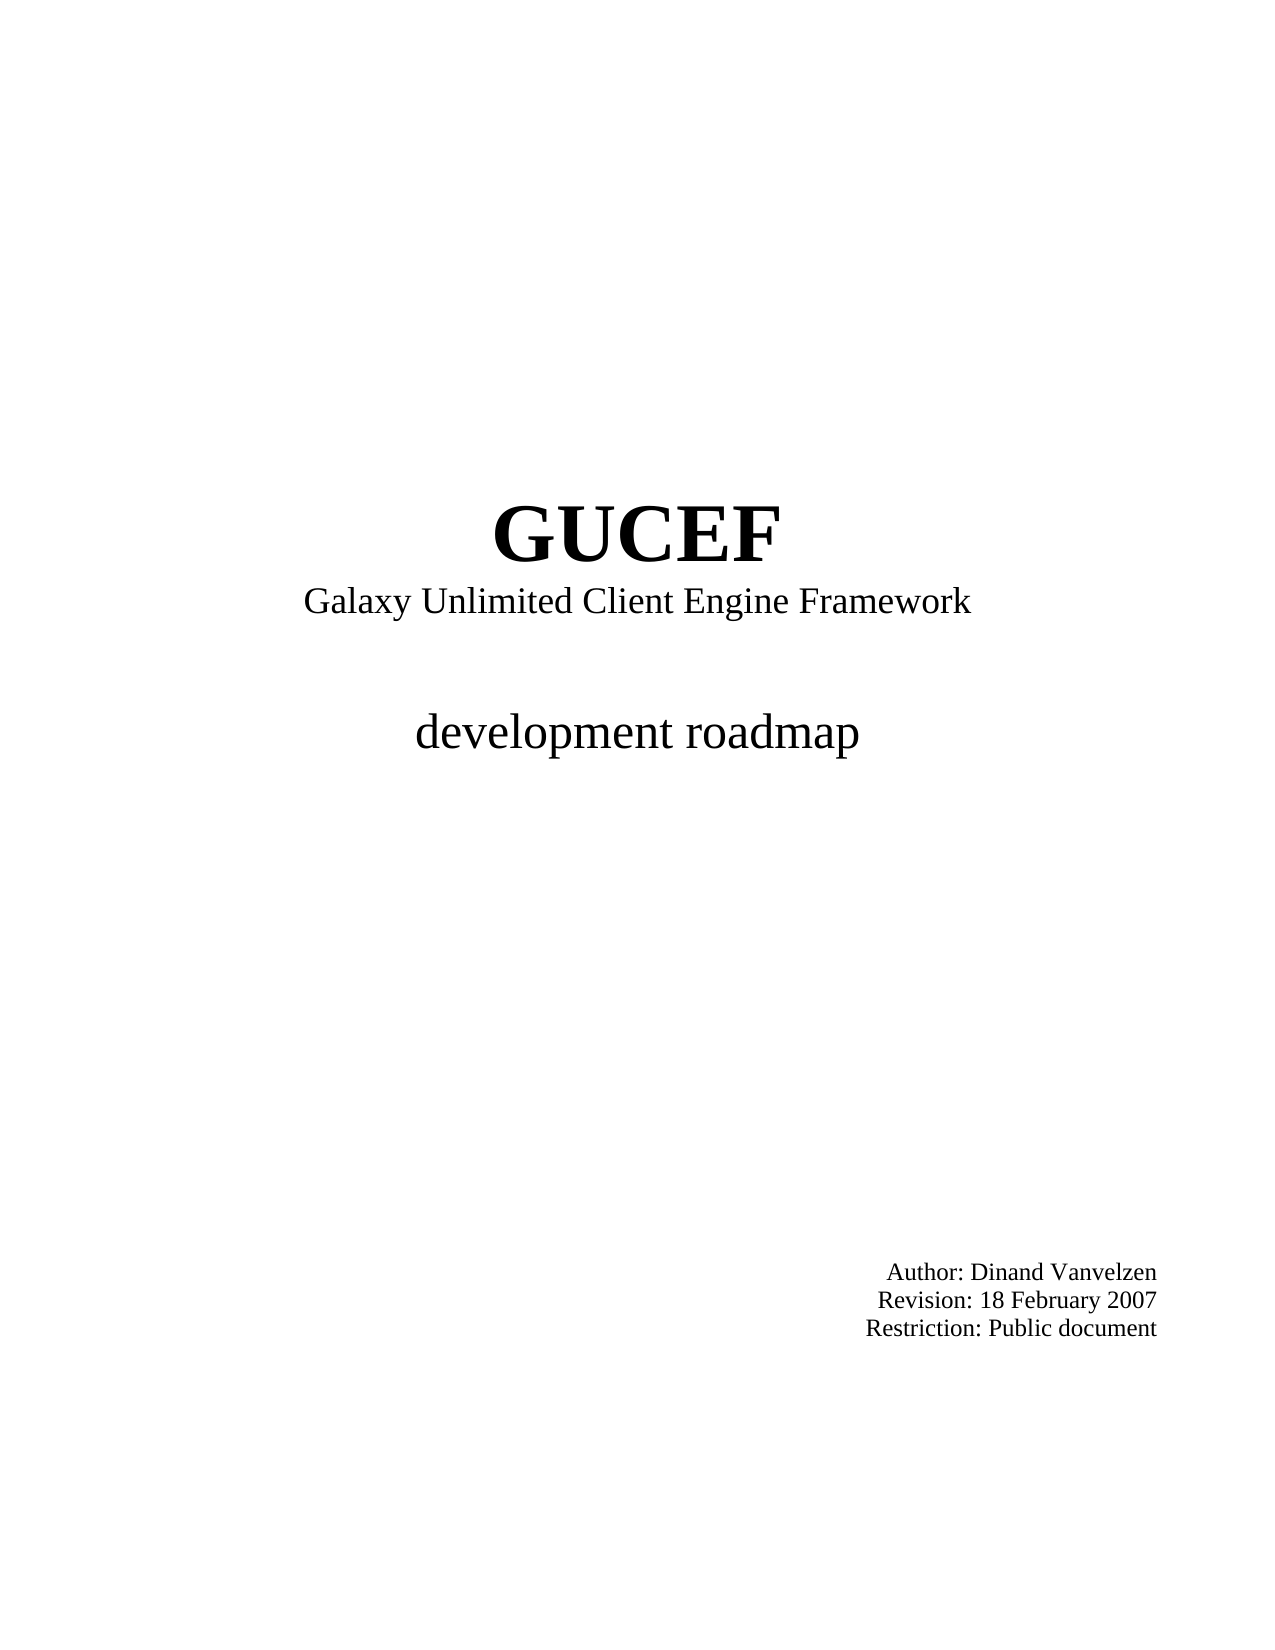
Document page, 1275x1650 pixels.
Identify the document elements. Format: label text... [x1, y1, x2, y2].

text Author: Dinand Vanvelzen [118, 1258, 1157, 1286]
text Revision: 18 February 2007 [118, 1286, 1157, 1314]
text Restriction: Public document [118, 1314, 1157, 1342]
text GUCEF [118, 487, 1157, 580]
text development roadmap [118, 704, 1157, 760]
text Galaxy Unlimited Client Engine Framework [118, 580, 1157, 621]
